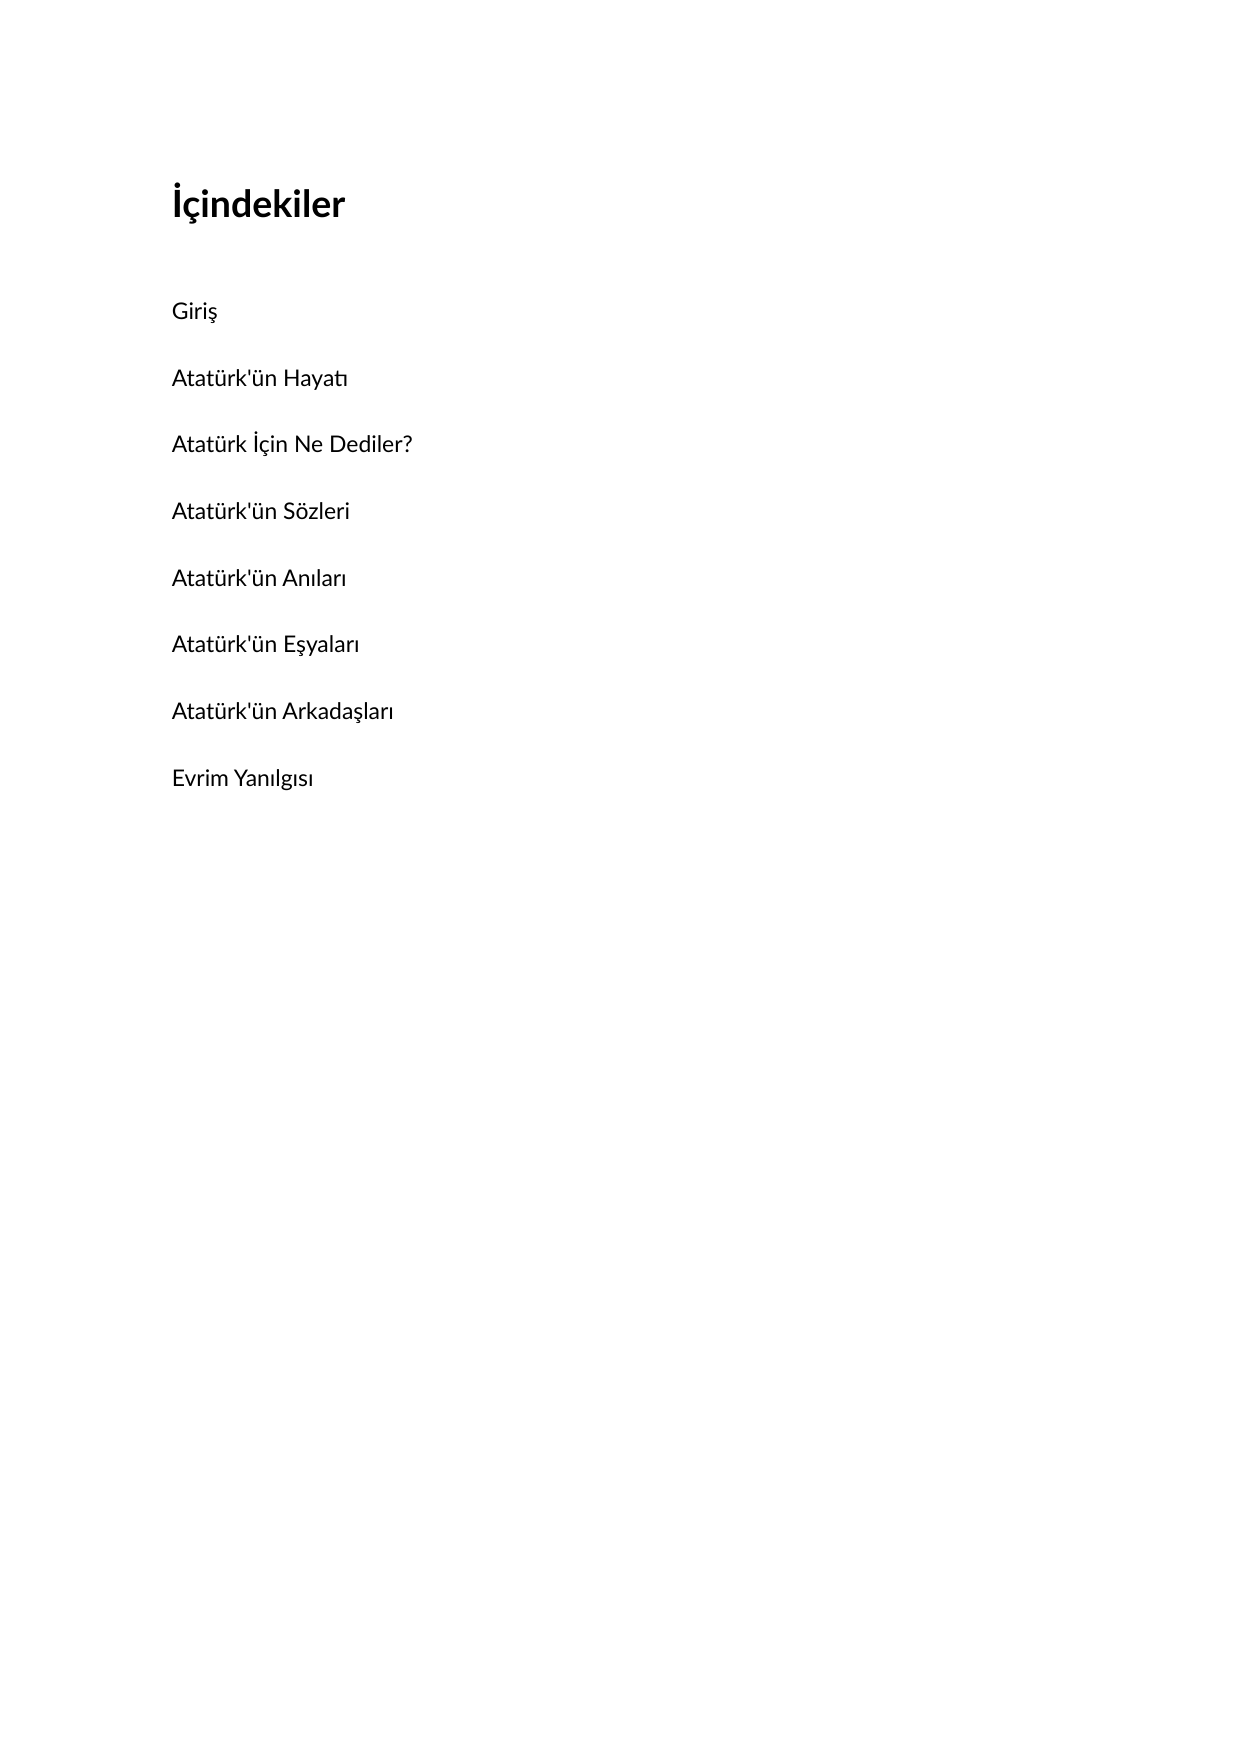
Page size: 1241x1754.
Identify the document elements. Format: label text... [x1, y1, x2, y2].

text Atatürk İçin Ne Dediler? [112, 426, 1126, 459]
text Evrim Yanılgısı [112, 759, 1126, 793]
text Atatürk'ün Hayatı [112, 359, 1126, 393]
text Atatürk'ün Sözleri [112, 493, 1126, 526]
text Giriş [112, 293, 1126, 326]
text Atatürk'ün Anıları [112, 559, 1126, 593]
text Atatürk'ün Arkadaşları [112, 693, 1126, 726]
text Atatürk'ün Eşyaları [112, 626, 1126, 659]
text İçindekiler [112, 181, 1126, 226]
